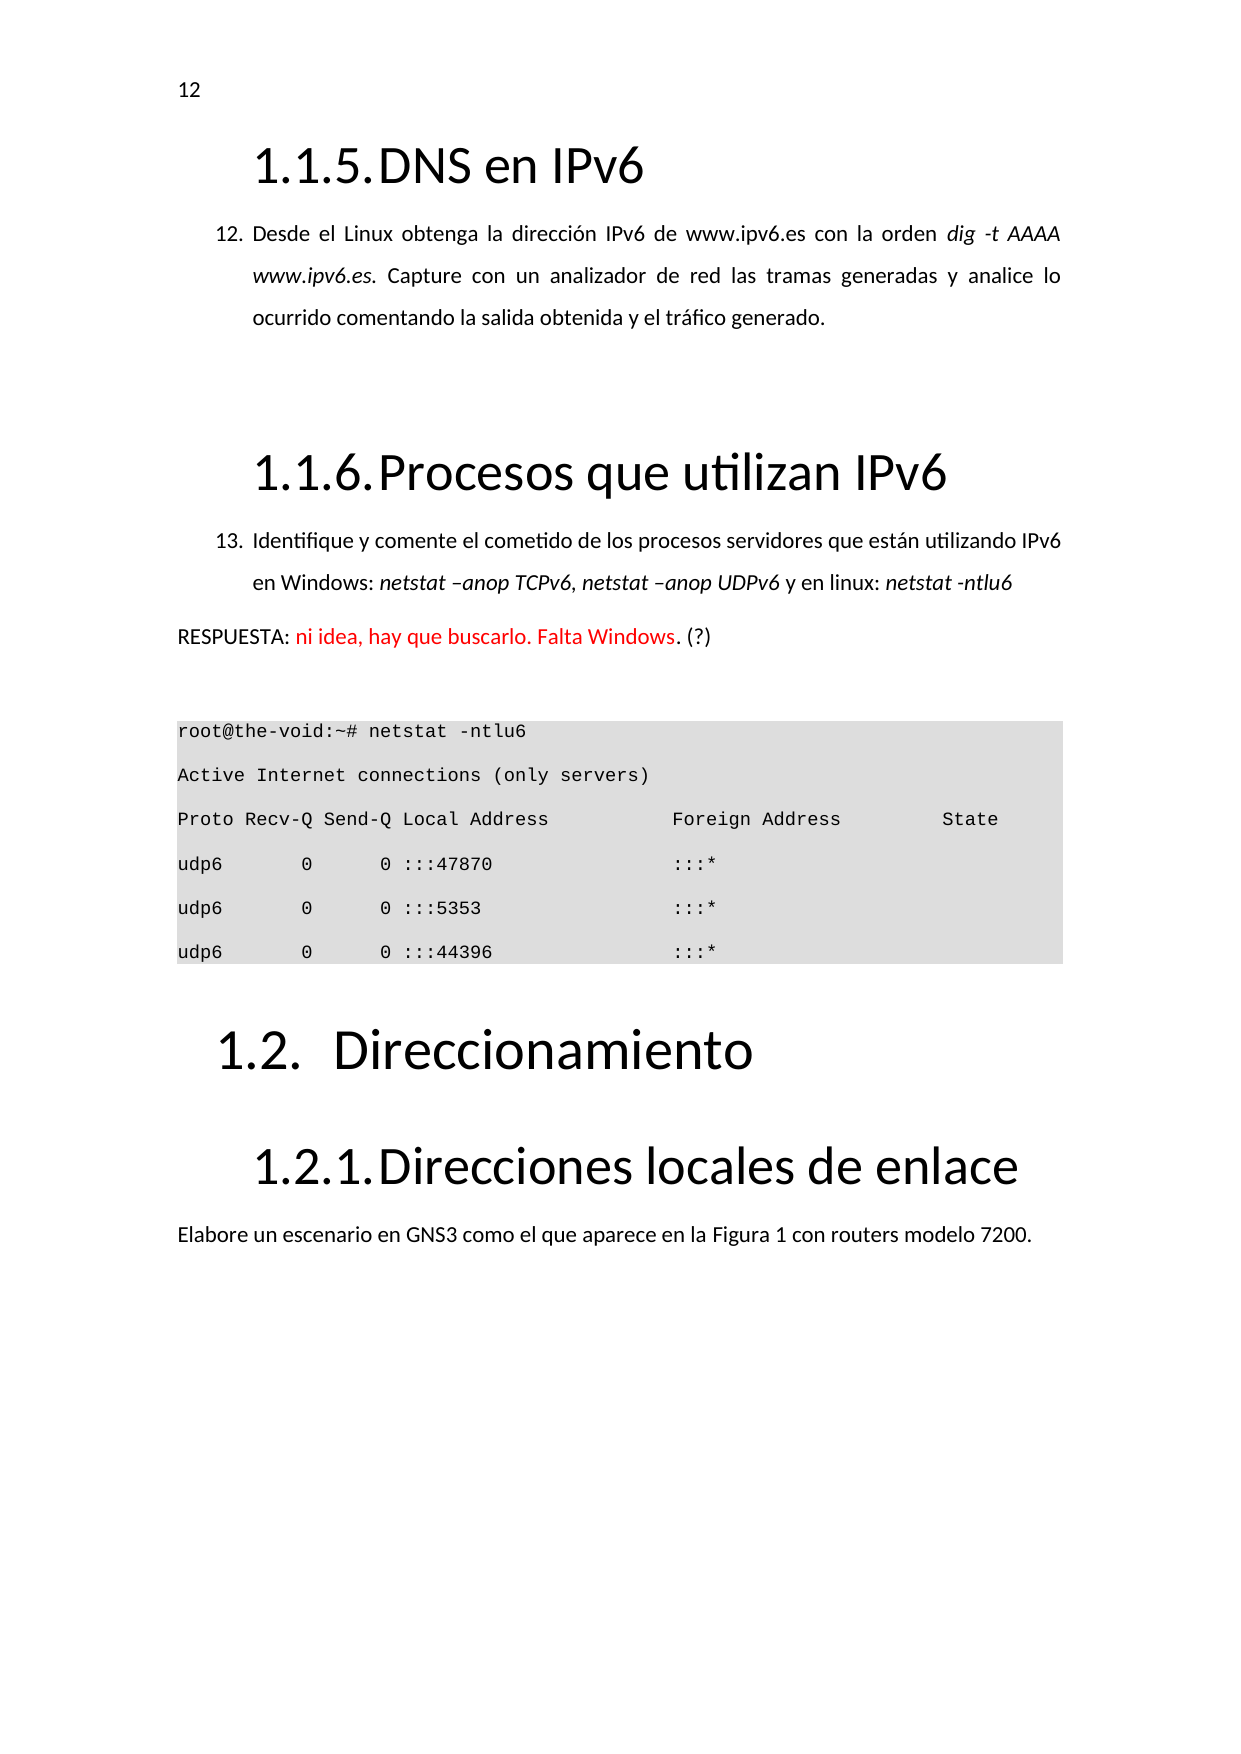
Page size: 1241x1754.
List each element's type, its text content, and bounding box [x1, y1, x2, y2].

text RESPUESTA: ni idea, hay que buscarlo. Falta Windows. (?) [177, 622, 1063, 651]
list Desde el Linux obtenga la dirección IPv6 de www.ipv6.es con la orden dig -t AAAA www.ipv6.es. Capture con un analizador de red las tramas generadas y analice lo ocurrido comentando la salida obtenida y el tráfico generado. [215, 219, 1063, 332]
subtitle DNS en IPv6 [252, 131, 1063, 197]
text Proto Recv-Q Send-Q Local Address Foreign Address State [177, 810, 1063, 831]
subtitle Procesos que utilizan IPv6 [252, 437, 1063, 504]
text udp6 0 0 :::44396 :::* [177, 943, 1063, 964]
text Active Internet connections (only servers) [177, 766, 1063, 787]
list Identifique y comente el cometido de los procesos servidores que están utilizando IPv6 en Windows: netstat –anop TCPv6, netstat –anop UDPv6 y en linux: netstat -ntlu6 [215, 526, 1063, 596]
text Elabore un escenario en GNS3 como el que aparece en la Figura 1 con routers modelo 7200. [177, 1221, 1063, 1248]
subtitle Direccionamiento [215, 1013, 1063, 1084]
subtitle Direcciones locales de enlace [252, 1132, 1063, 1198]
text root@the-void:~# netstat -ntlu6 [177, 721, 1063, 743]
text udp6 0 0 :::5353 :::* [177, 899, 1063, 920]
text udp6 0 0 :::47870 :::* [177, 854, 1063, 876]
